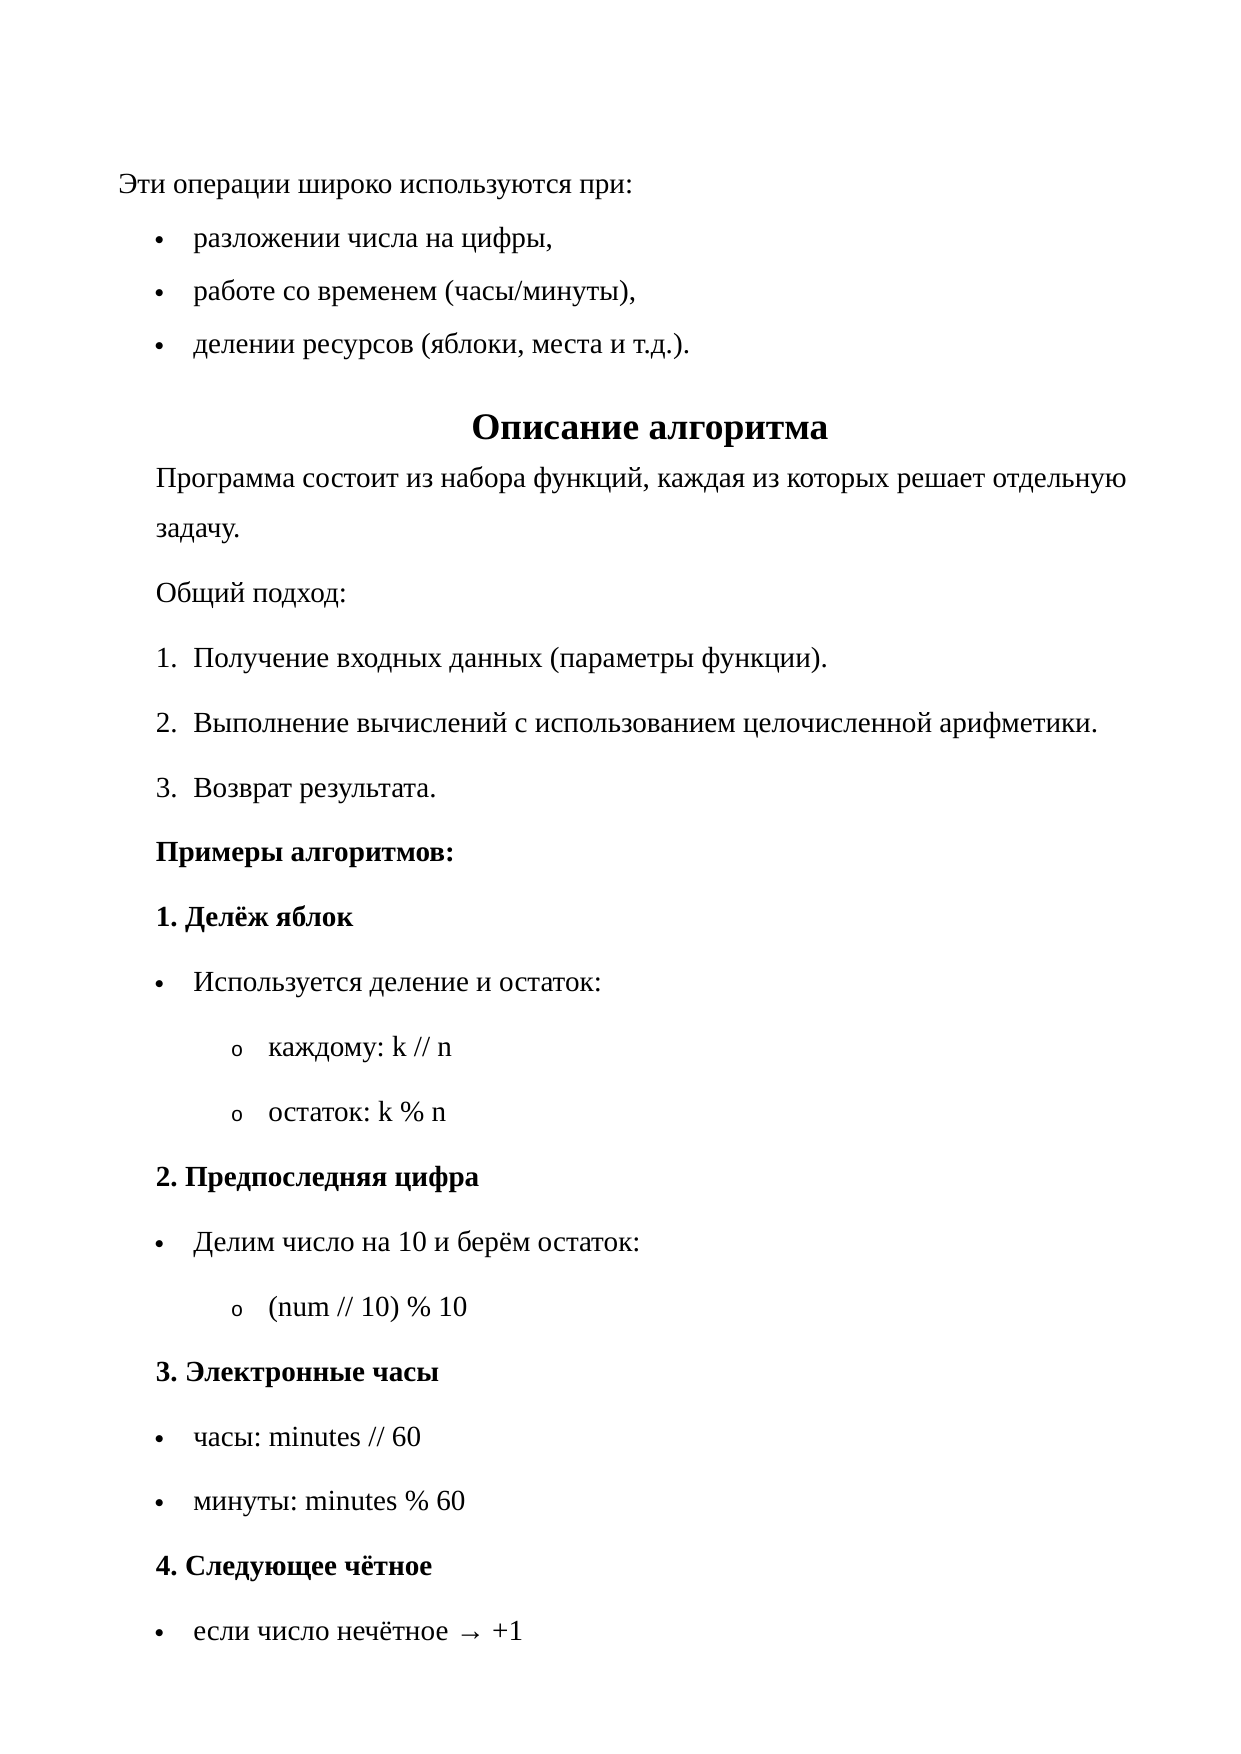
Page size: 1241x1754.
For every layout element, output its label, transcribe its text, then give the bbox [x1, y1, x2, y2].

text 4. Следующее чётное [156, 1548, 1181, 1582]
text 2. Предпоследняя цифра [156, 1159, 1181, 1193]
text 3. Электронные часы [156, 1354, 1181, 1387]
text Программа состоит из набора функций, каждая из которых решает отдельную задачу. [156, 460, 1181, 544]
list каждому: k // n [231, 1029, 1181, 1063]
text Эти операции широко используются при: [118, 167, 1181, 200]
list Получение входных данных (параметры функции). [156, 640, 1181, 673]
list делении ресурсов (яблоки, места и т.д.). [156, 326, 1181, 359]
list Возврат результата. [156, 770, 1181, 803]
list минуты: minutes % 60 [156, 1483, 1181, 1517]
list часы: minutes // 60 [156, 1419, 1181, 1452]
text Примеры алгоритмов: [156, 834, 1181, 868]
list Выполнение вычислений с использованием целочисленной арифметики. [156, 705, 1181, 738]
list (num // 10) % 10 [231, 1289, 1181, 1322]
list разложении числа на цифры, [156, 220, 1181, 253]
list Используется деление и остаток: [156, 964, 1181, 998]
text 1. Делёж яблок [156, 899, 1181, 933]
list остаток: k % n [231, 1094, 1181, 1128]
subtitle Описание алгоритма [118, 404, 1181, 447]
text Общий подход: [156, 575, 1181, 608]
list работе со временем (часы/минуты), [156, 273, 1181, 306]
list Делим число на 10 и берём остаток: [156, 1224, 1181, 1257]
list если число нечётное → +1 [156, 1613, 1181, 1647]
